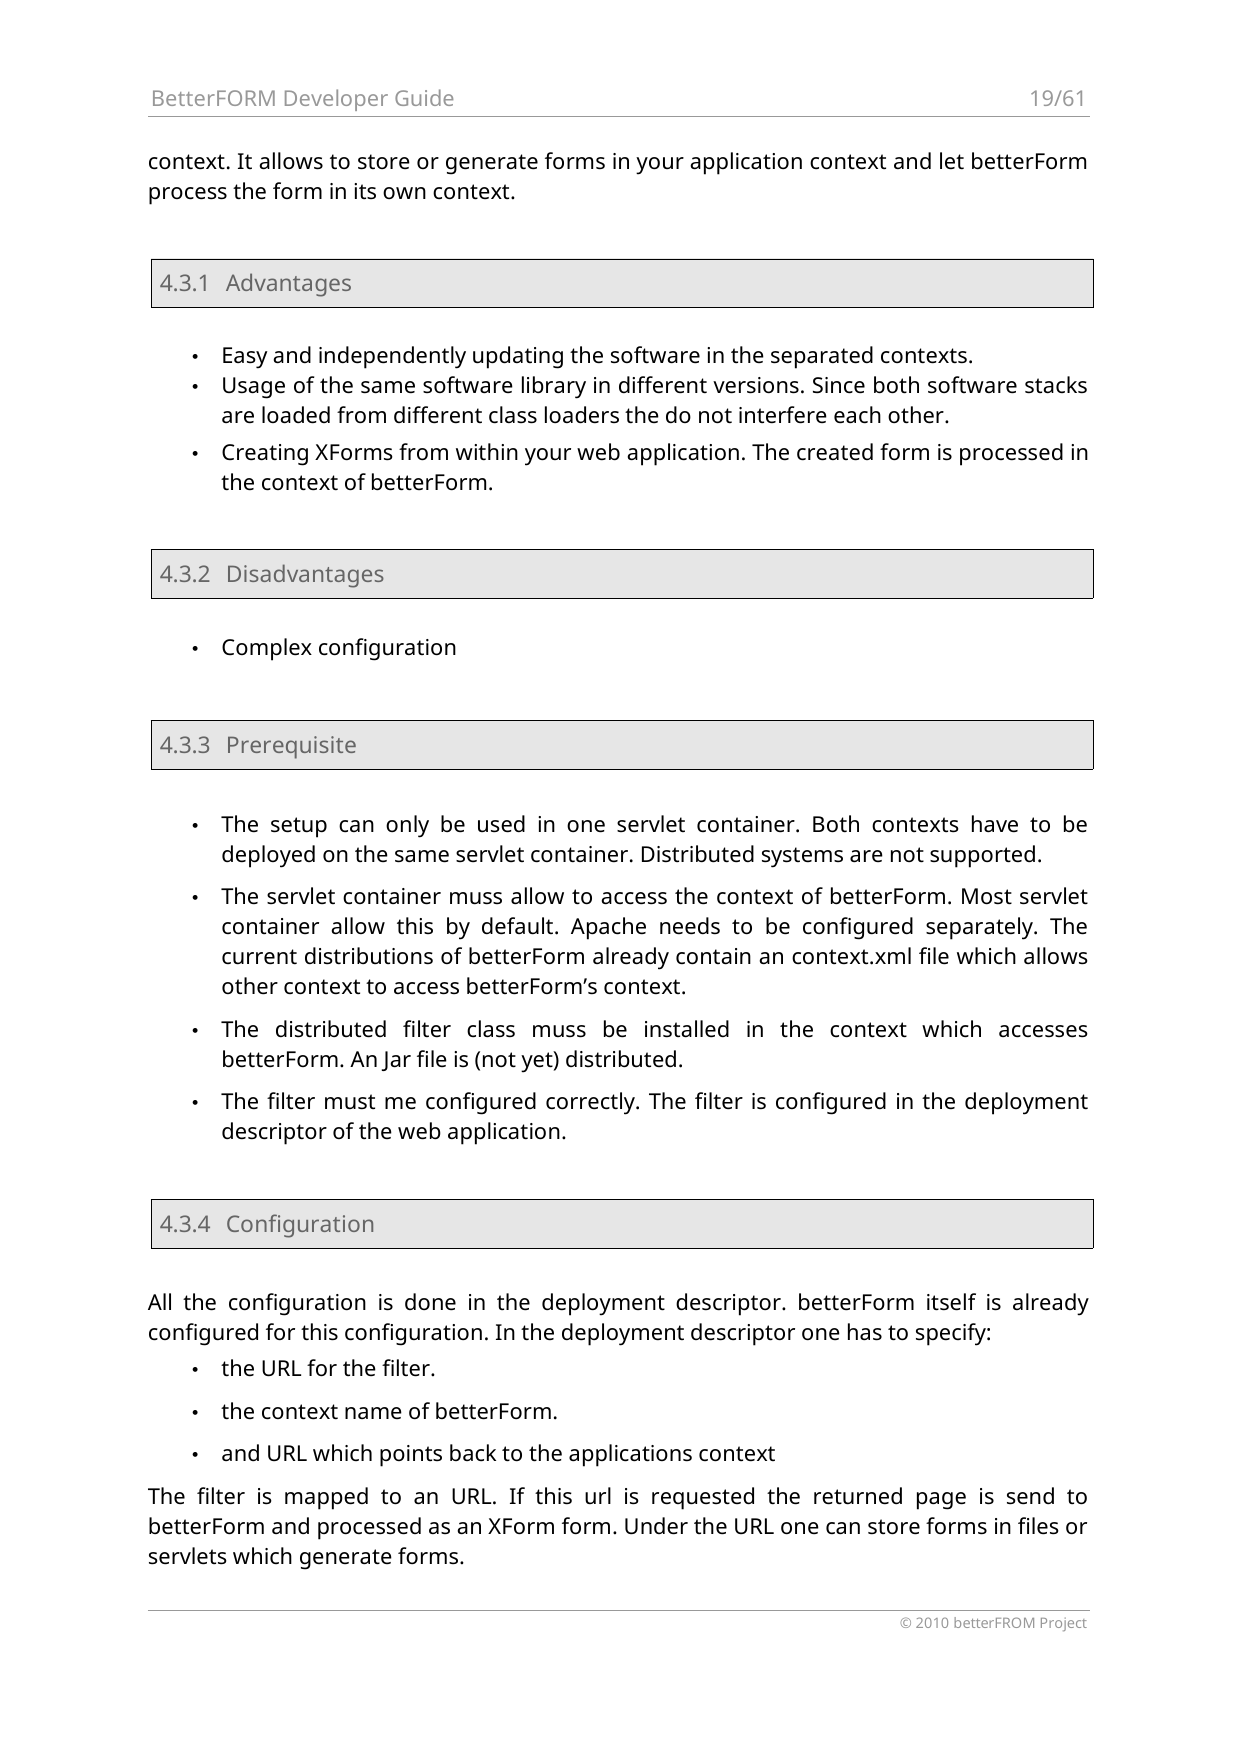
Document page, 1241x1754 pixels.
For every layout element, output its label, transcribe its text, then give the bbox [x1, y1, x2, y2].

list Creating XForms from within your web application. The created form is processed in the context of betterForm. [192, 437, 1090, 497]
list Complex configuration [192, 631, 1090, 661]
list The setup can only be used in one servlet container. Both contexts have to be deployed on the same servlet container. Distributed systems are not supported. [192, 808, 1090, 868]
list and URL which points back to the applications context [192, 1438, 1090, 1468]
list The distributed filter class muss be installed in the context which accesses betterForm. An Jar file is (not yet) distributed. [192, 1013, 1090, 1073]
list Easy and independently updating the software in the separated contexts. [192, 340, 1090, 370]
subtitle Configuration [152, 1200, 1093, 1248]
subtitle Advantages [152, 260, 1093, 307]
subtitle Prerequisite [152, 721, 1093, 769]
text context. It allows to store or generate forms in your application context and let betterForm process the form in its own context. [148, 146, 1090, 206]
text All the configuration is done in the deployment descriptor. betterForm itself is already configured for this configuration. In the deployment descriptor one has to specify: [148, 1287, 1090, 1347]
list The servlet container muss allow to access the context of betterForm. Most servlet container allow this by default. Apache needs to be configured separately. The current distributions of betterForm already contain an context.xml file which allows other context to access betterForm’s context. [192, 881, 1090, 1001]
list Usage of the same software library in different versions. Since both software stacks are loaded from different class loaders the do not interfere each other. [192, 370, 1090, 430]
subtitle Disadvantages [152, 550, 1093, 598]
list the context name of betterForm. [192, 1396, 1090, 1426]
text The filter is mapped to an URL. If this url is requested the returned page is send to betterForm and processed as an XForm form. Under the URL one can store forms in files or servlets which generate forms. [148, 1481, 1090, 1571]
list the URL for the filter. [192, 1353, 1090, 1383]
list The filter must me configured correctly. The filter is configured in the deployment descriptor of the web application. [192, 1086, 1090, 1146]
